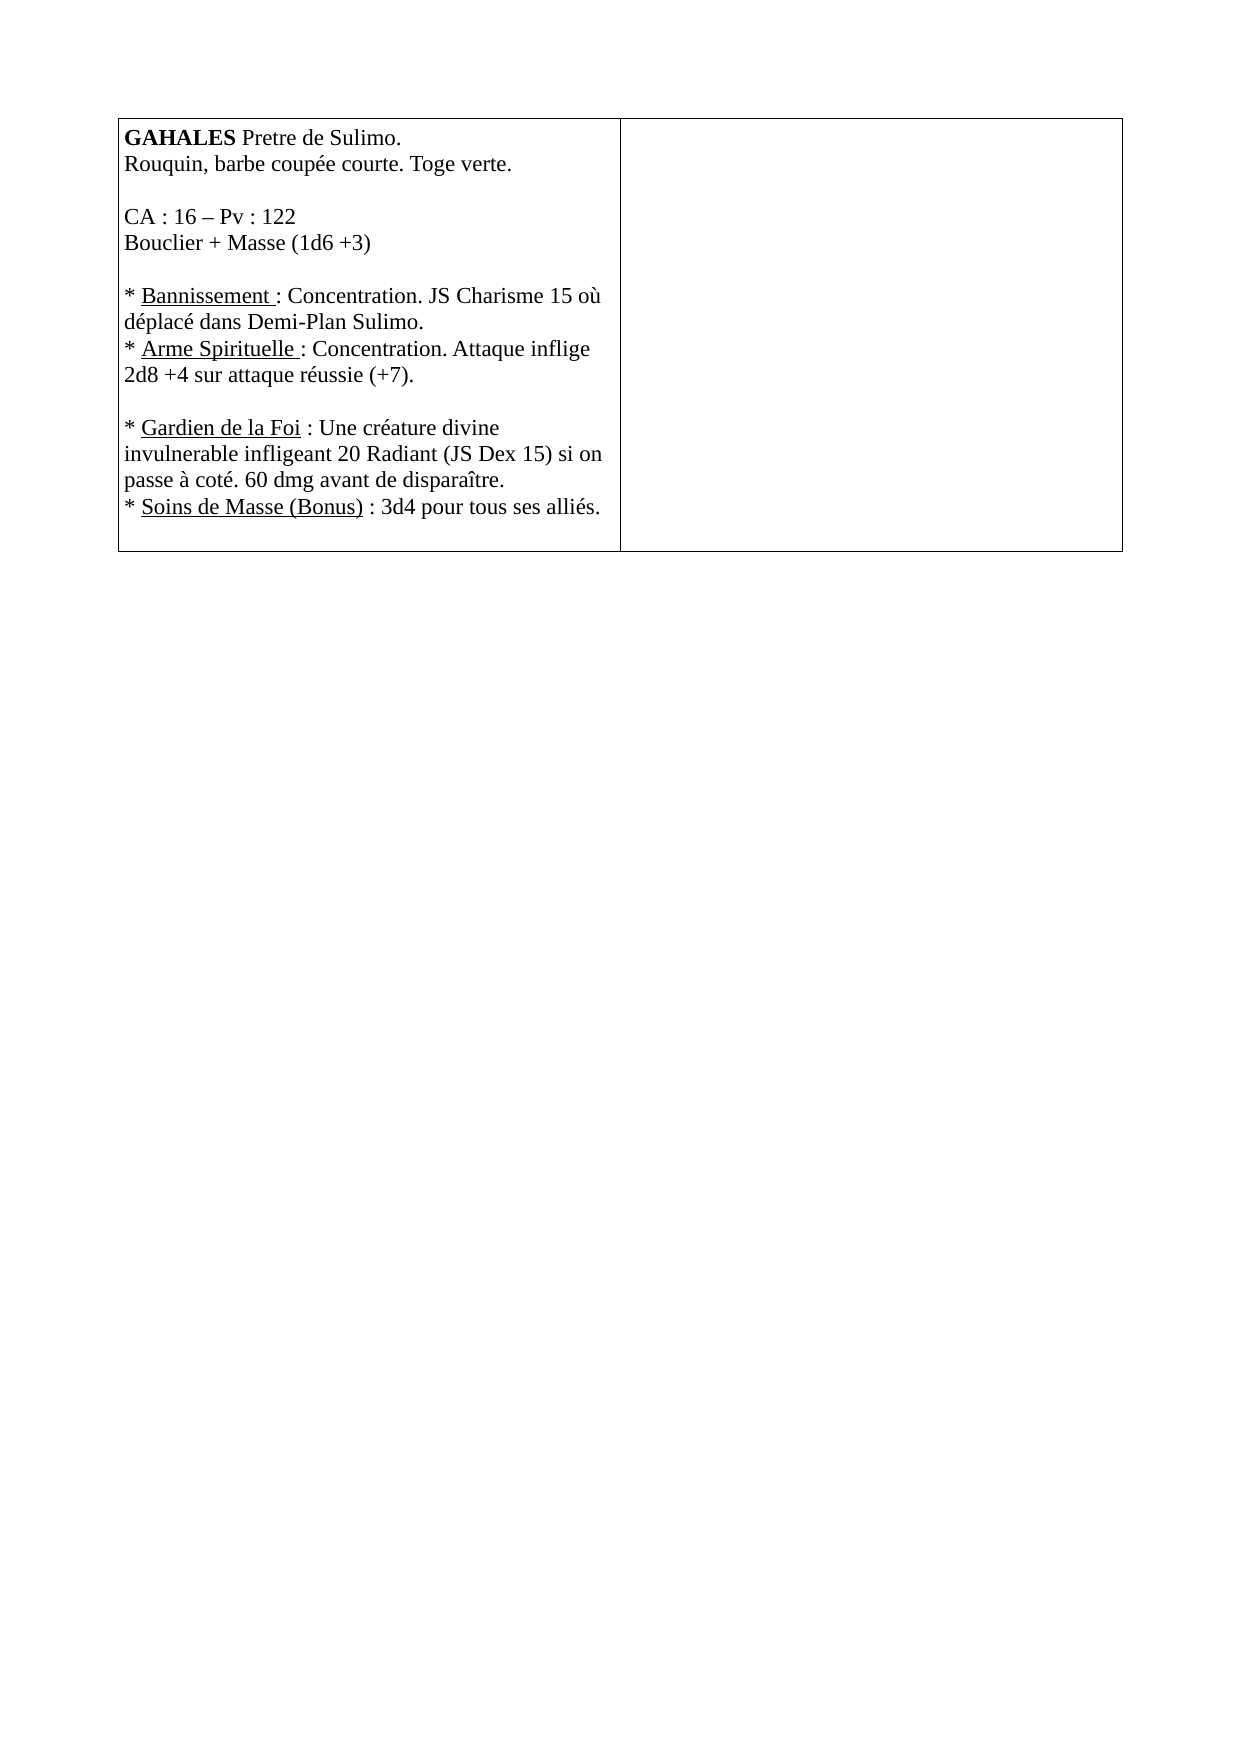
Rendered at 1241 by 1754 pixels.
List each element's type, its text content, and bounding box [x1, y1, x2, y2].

table_cell [621, 119, 1122, 551]
table_cell GAHALES Pretre de Sulimo. Rouquin, barbe coupée courte. Toge verte. CA : 16 – Pv : 122 Bouclier + Masse (1d6 +3) * Bannissement : Concentration. JS Charisme 15 où déplacé dans Demi-Plan Sulimo. * Arme Spirituelle : Concentration. Attaque inflige 2d8 +4 sur attaque réussie (+7). * Gardien de la Foi : Une créature divine invulnerable infligeant 20 Radiant (JS Dex 15) si on passe à coté. 60 dmg avant de disparaître. * Soins de Masse (Bonus) : 3d4 pour tous ses alliés. [119, 119, 620, 551]
